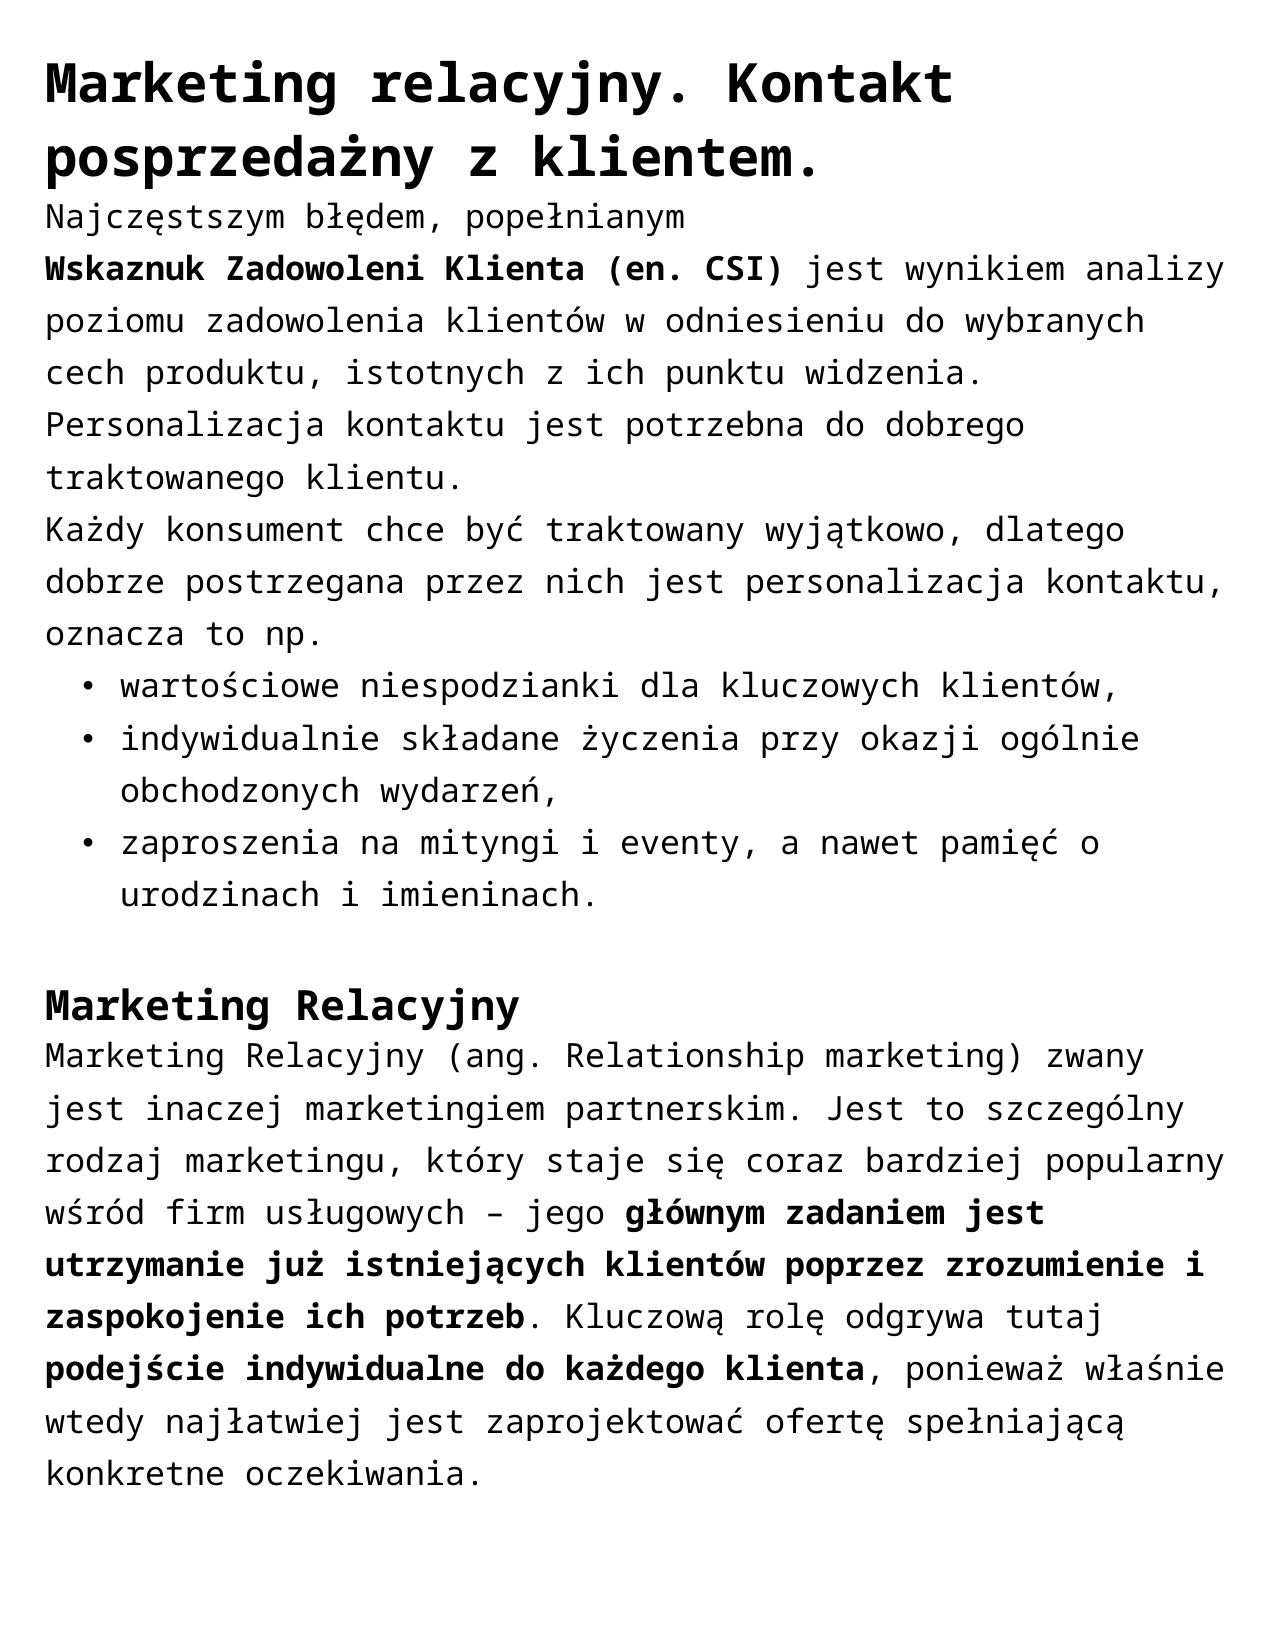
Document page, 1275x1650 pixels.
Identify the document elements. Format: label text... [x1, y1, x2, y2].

text Najczęstszym błędem, popełnianym [45, 192, 1230, 238]
list wartościowe niespodzianki dla kluczowych klientów, [82, 662, 1230, 708]
subtitle Marketing Relacyjny [45, 975, 1230, 1032]
text Marketing Relacyjny (ang. Relationship marketing) zwany jest inaczej marketingiem partnerskim. Jest to szczególny rodzaj marketingu, który staje się coraz bardziej popularny wśród firm usługowych – jego głównym zadaniem jest utrzymanie już istniejących klientów poprzez zrozumienie i zaspokojenie ich potrzeb. Kluczową rolę odgrywa tutaj podejście indywidualne do każdego klienta, ponieważ właśnie wtedy najłatwiej jest zaprojektować ofertę spełniającą konkretne oczekiwania. [45, 1032, 1230, 1495]
list indywidualnie składane życzenia przy okazji ogólnie obchodzonych wydarzeń, [82, 714, 1230, 812]
text Każdy konsument chce być traktowany wyjątkowo, dlatego dobrze postrzegana przez nich jest personalizacja kontaktu, oznacza to np. [45, 506, 1230, 655]
list zaproszenia na mityngi i eventy, a nawet pamięć o urodzinach i imieninach. [82, 819, 1230, 916]
text Personalizacja kontaktu jest potrzebna do dobrego traktowanego klientu. [45, 401, 1230, 499]
subtitle Marketing relacyjny. Kontakt posprzedażny z klientem. [45, 45, 1230, 192]
text Wskaznuk Zadowoleni Klienta (en. CSI) jest wynikiem analizy poziomu zadowolenia klientów w odniesieniu do wybranych cech produktu, istotnych z ich punktu widzenia. [45, 245, 1230, 394]
